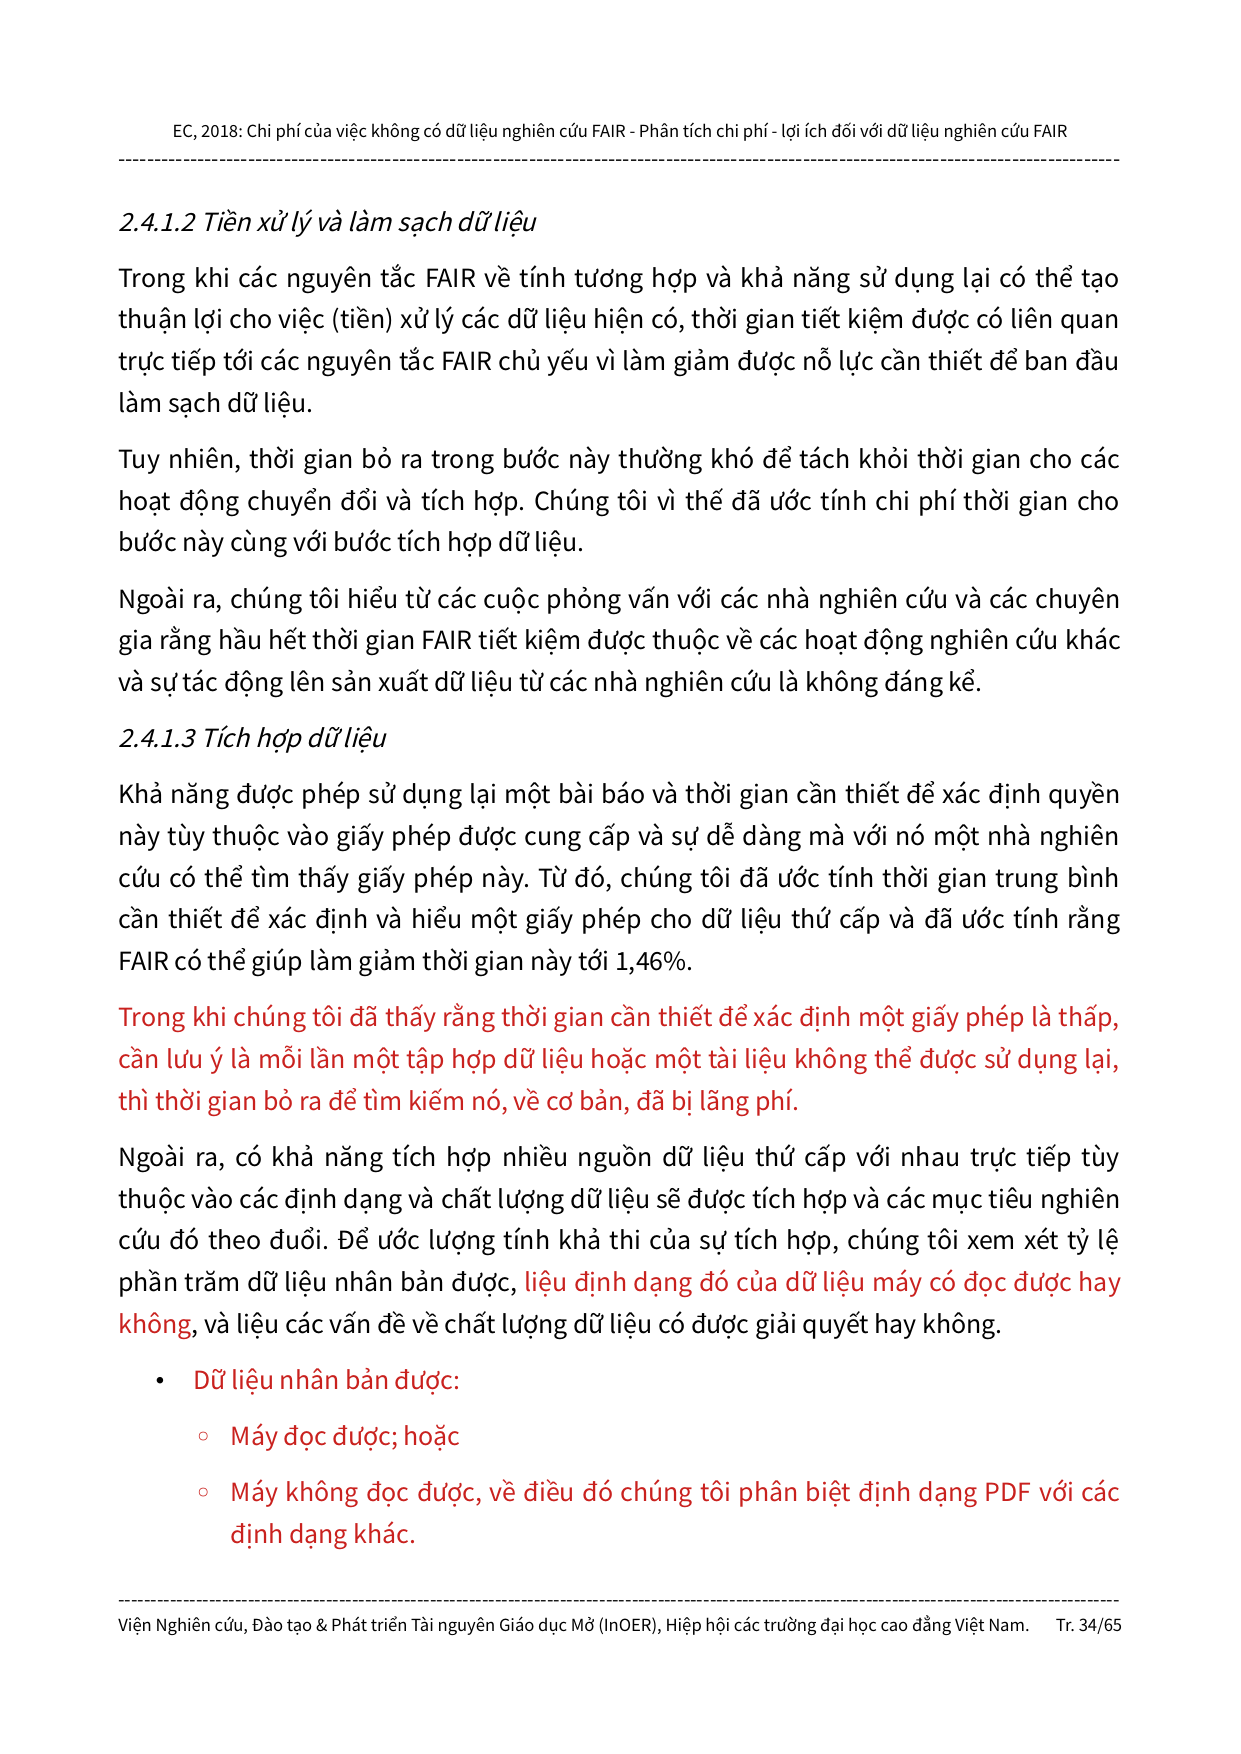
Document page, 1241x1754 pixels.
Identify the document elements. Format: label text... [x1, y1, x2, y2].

list Máy không đọc được, về điều đó chúng tôi phân biệt định dạng PDF với các định dạng khác. [193, 1473, 1122, 1551]
text Ngoài ra, chúng tôi hiểu từ các cuộc phỏng vấn với các nhà nghiên cứu và các chuyên gia rằng hầu hết thời gian FAIR tiết kiệm được thuộc về các hoạt động nghiên cứu khác và sự tác động lên sản xuất dữ liệu từ các nhà nghiên cứu là không đáng kể. [118, 579, 1122, 699]
list Dữ liệu nhân bản được: [156, 1360, 1122, 1397]
text 2.4.1.2 Tiền xử lý và làm sạch dữ liệu [118, 202, 1122, 238]
text Trong khi các nguyên tắc FAIR về tính tương hợp và khả năng sử dụng lại có thể tạo thuận lợi cho việc (tiền) xử lý các dữ liệu hiện có, thời gian tiết kiệm được có liên quan trực tiếp tới các nguyên tắc FAIR chủ yếu vì làm giảm được nỗ lực cần thiết để ban đầu làm sạch dữ liệu. [118, 258, 1122, 419]
text Tuy nhiên, thời gian bỏ ra trong bước này thường khó để tách khỏi thời gian cho các hoạt động chuyển đổi và tích hợp. Chúng tôi vì thế đã ước tính chi phí thời gian cho bước này cùng với bước tích hợp dữ liệu. [118, 439, 1122, 559]
text 2.4.1.3 Tích hợp dữ liệu [118, 719, 1122, 755]
text Trong khi chúng tôi đã thấy rằng thời gian cần thiết để xác định một giấy phép là thấp, cần lưu ý là mỗi lần một tập hợp dữ liệu hoặc một tài liệu không thể được sử dụng lại, thì thời gian bỏ ra để tìm kiếm nó, về cơ bản, đã bị lãng phí. [118, 998, 1122, 1117]
text Khả năng được phép sử dụng lại một bài báo và thời gian cần thiết để xác định quyền này tùy thuộc vào giấy phép được cung cấp và sự dễ dàng mà với nó một nhà nghiên cứu có thể tìm thấy giấy phép này. Từ đó, chúng tôi đã ước tính thời gian trung bình cần thiết để xác định và hiểu một giấy phép cho dữ liệu thứ cấp và đã ước tính rằng FAIR có thể giúp làm giảm thời gian này tới 1,46%. [118, 775, 1122, 978]
text Ngoài ra, có khả năng tích hợp nhiều nguồn dữ liệu thứ cấp với nhau trực tiếp tùy thuộc vào các định dạng và chất lượng dữ liệu sẽ được tích hợp và các mục tiêu nghiên cứu đó theo đuổi. Để ước lượng tính khả thi của sự tích hợp, chúng tôi xem xét tỷ lệ phần trăm dữ liệu nhân bản được, liệu định dạng đó của dữ liệu máy có đọc được hay không, và liệu các vấn đề về chất lượng dữ liệu có được giải quyết hay không. [118, 1137, 1122, 1340]
list Máy đọc được; hoặc [193, 1417, 1122, 1453]
